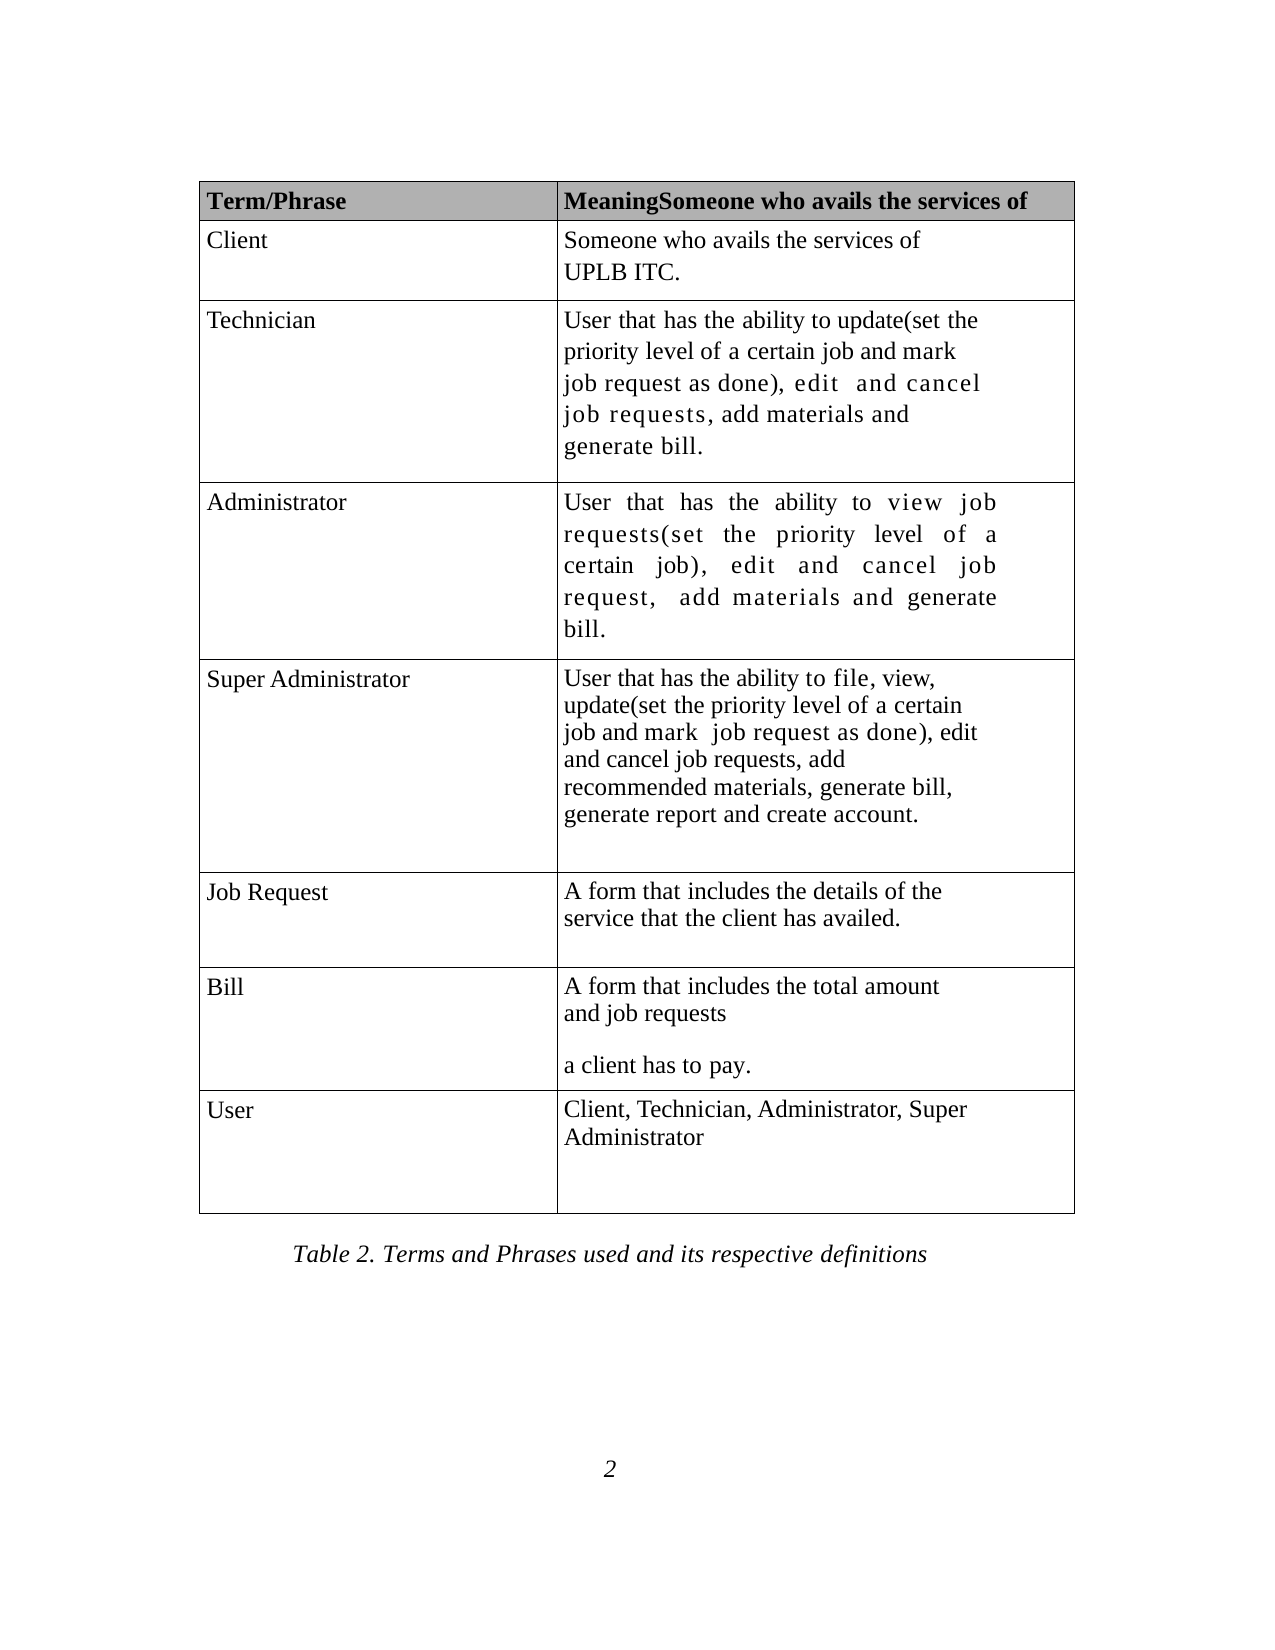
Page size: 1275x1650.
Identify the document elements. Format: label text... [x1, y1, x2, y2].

table_cell User that has the ability to view job requests(set the priority level of a certain job), edit and cancel job request, add materials and generate bill. [558, 483, 1074, 659]
table_cell Bill [200, 968, 557, 1090]
table_cell Super Administrator [200, 660, 557, 871]
text Table 2. Terms and Phrases used and its respective definitions [123, 1239, 1096, 1267]
text 2 [123, 1454, 1096, 1482]
table_cell Administrator [200, 483, 557, 659]
table_cell A form that includes the details of the service that the client has availed. [558, 873, 1074, 967]
table_cell A form that includes the total amount and job requests a client has to pay. [558, 968, 1074, 1090]
table_header Term/Phrase [200, 182, 557, 220]
table_cell Someone who avails the services of UPLB ITC. [558, 221, 1074, 299]
table_cell Client, Technician, Administrator, Super Administrator [558, 1091, 1074, 1213]
table_cell User [200, 1091, 557, 1213]
table_cell Job Request [200, 873, 557, 967]
table_cell User that has the ability to update(set the priority level of a certain job and mark job request as done), edit and cancel job requests, add materials and generate bill. [558, 301, 1074, 482]
table_cell Client [200, 221, 557, 299]
table_header MeaningSomeone who avails the services of UPLB ITC. [558, 182, 1074, 220]
table_cell User that has the ability to file, view, update(set the priority level of a certain job and mark job request as done), edit and cancel job requests, add recommended materials, generate bill, generate report and create account. [558, 660, 1074, 871]
table_cell Technician [200, 301, 557, 482]
